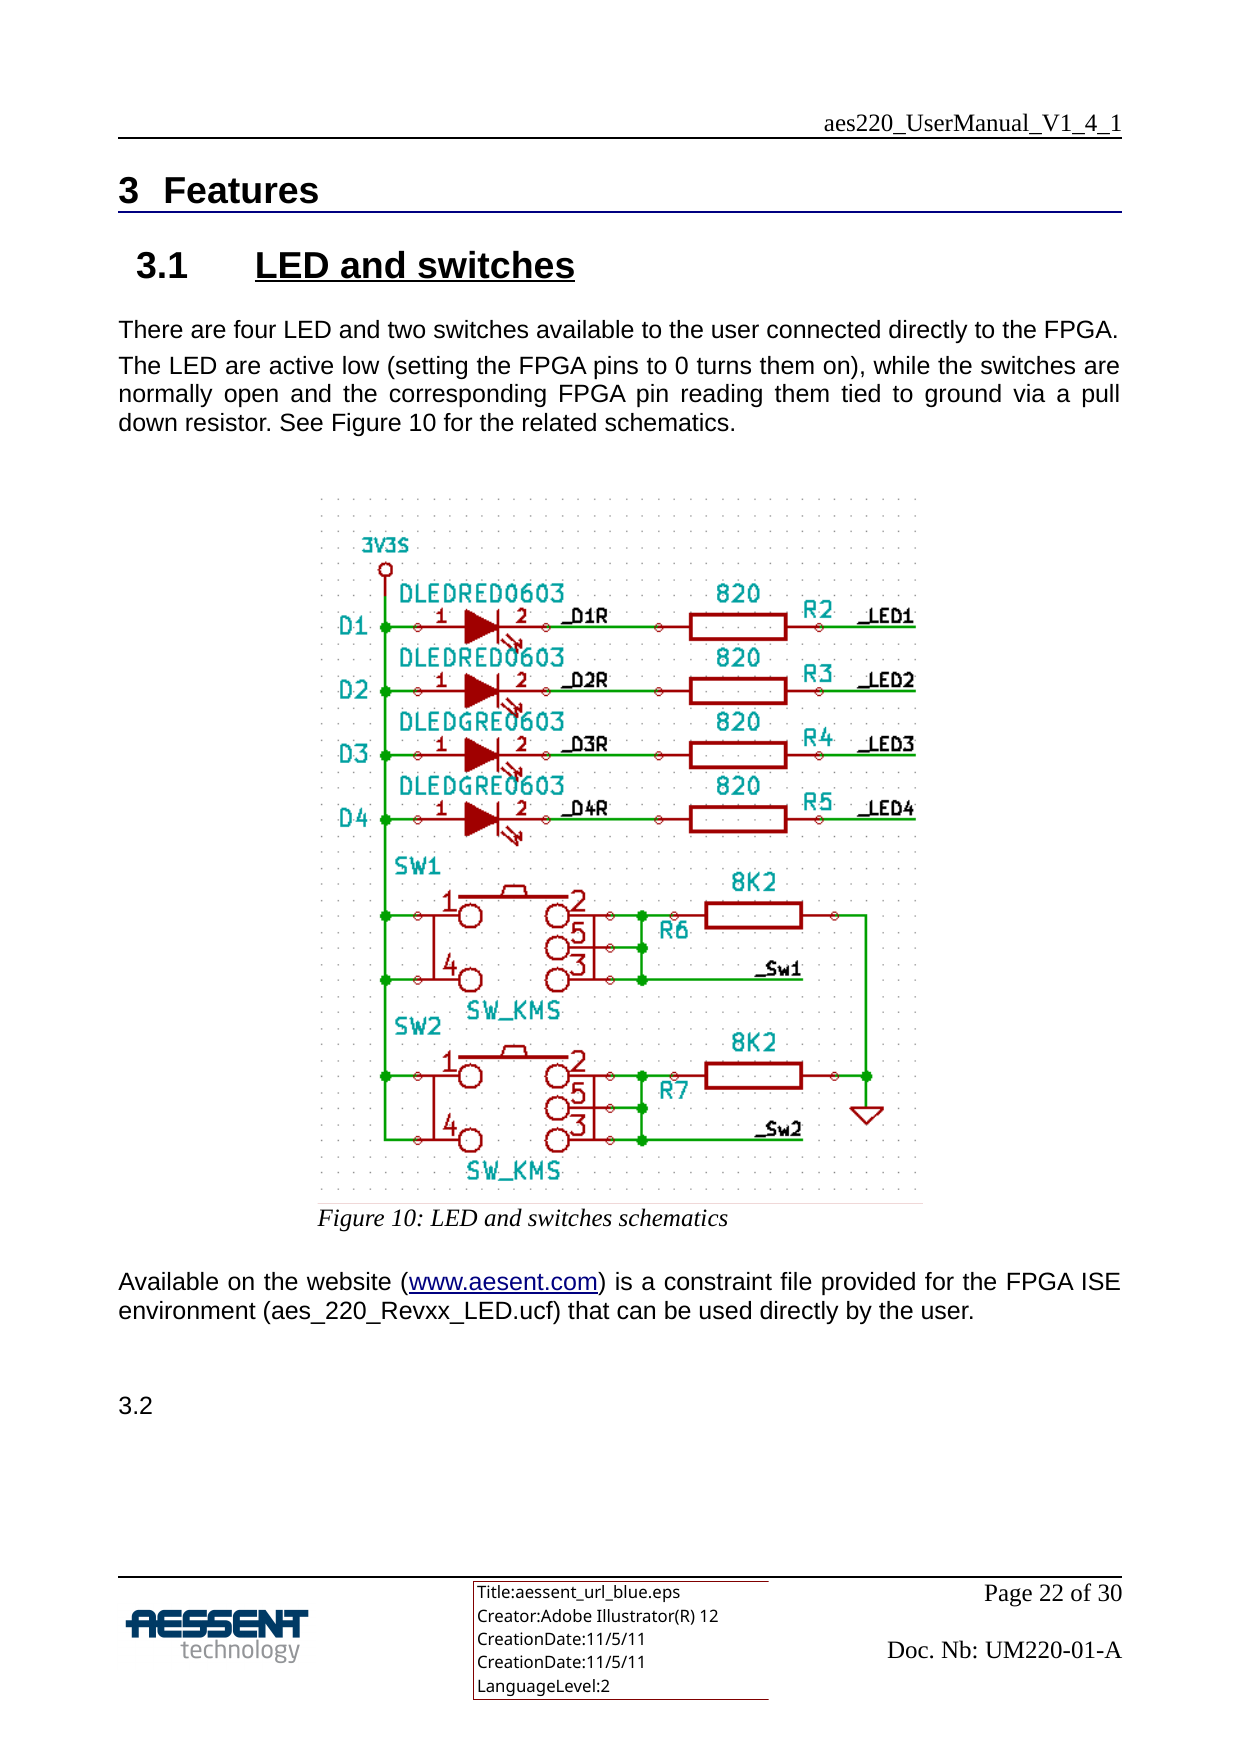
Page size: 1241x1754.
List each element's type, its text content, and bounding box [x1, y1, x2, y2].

text The LED are active low (setting the FPGA pins to 0 turns them on), while the switches are normally open and the corresponding FPGA pin reading them tied to ground via a pull down resistor. See Figure 10 for the related schematics. [118, 351, 1122, 437]
subtitle LED and switches [136, 243, 1122, 286]
subtitle Features [118, 168, 1122, 211]
text Available on the website (www.aesent.com) is a constraint file provided for the FPGA ISE environment (aes_220_Revxx_LED.ucf) that can be used directly by the user. [118, 1267, 1122, 1325]
text Figure 10: LED and switches schematics [317, 1204, 923, 1232]
picture [317, 491, 923, 1204]
text There are four LED and two switches available to the user connected directly to the FPGA. [118, 315, 1122, 344]
picture [117, 1603, 317, 1670]
